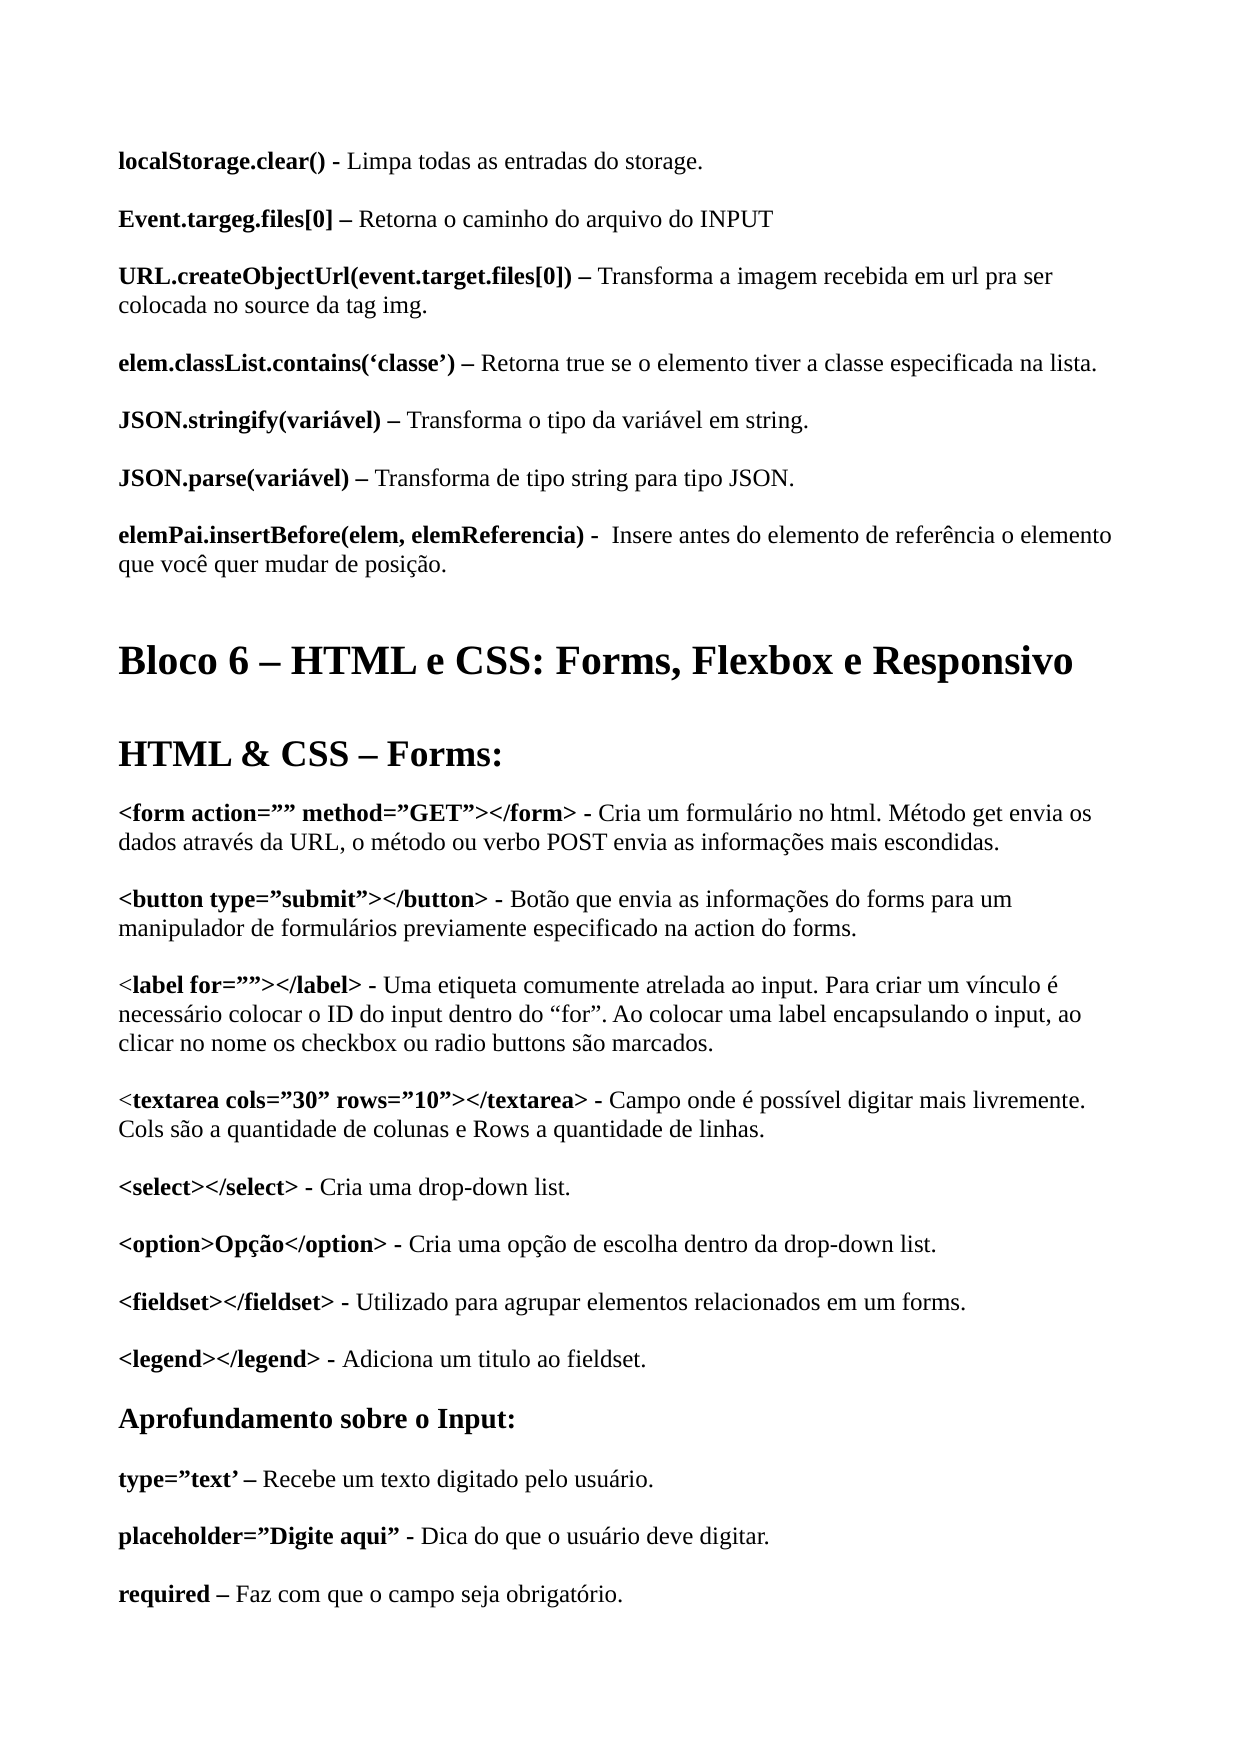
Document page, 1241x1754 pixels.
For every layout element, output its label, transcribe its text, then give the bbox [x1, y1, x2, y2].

text Bloco 6 – HTML e CSS: Forms, Flexbox e Responsivo [118, 635, 1122, 683]
text <label for=””></label> - Uma etiqueta comumente atrelada ao input. Para criar um vínculo é necessário colocar o ID do input dentro do “for”. Ao colocar uma label encapsulando o input, ao clicar no nome os checkbox ou radio buttons são marcados. [118, 970, 1122, 1057]
text Aprofundamento sobre o Input: [118, 1402, 1122, 1435]
text JSON.stringify(variável) – Transforma o tipo da variável em string. [118, 405, 1122, 434]
text <option>Opção</option> - Cria uma opção de escolha dentro da drop-down list. [118, 1229, 1122, 1258]
text <fieldset></fieldset> - Utilizado para agrupar elementos relacionados em um forms. [118, 1287, 1122, 1315]
text Event.targeg.files[0] – Retorna o caminho do arquivo do INPUT [118, 204, 1122, 233]
text elemPai.insertBefore(elem, elemReferencia) - Insere antes do elemento de referência o elemento que você quer mudar de posição. [118, 520, 1122, 578]
text <textarea cols=”30” rows=”10”></textarea> - Campo onde é possível digitar mais livremente. Cols são a quantidade de colunas e Rows a quantidade de linhas. [118, 1085, 1122, 1143]
text type=”text’ – Recebe um texto digitado pelo usuário. [118, 1464, 1122, 1493]
text <form action=”” method=”GET”></form> - Cria um formulário no html. Método get envia os dados através da URL, o método ou verbo POST envia as informações mais escondidas. [118, 798, 1122, 855]
text elem.classList.contains(‘classe’) – Retorna true se o elemento tiver a classe especificada na lista. [118, 348, 1122, 376]
text placeholder=”Digite aqui” - Dica do que o usuário deve digitar. [118, 1521, 1122, 1550]
text HTML & CSS – Forms: [118, 731, 1122, 774]
text <button type=”submit”></button> - Botão que envia as informações do forms para um manipulador de formulários previamente especificado na action do forms. [118, 884, 1122, 942]
text URL.createObjectUrl(event.target.files[0]) – Transforma a imagem recebida em url pra ser colocada no source da tag img. [118, 261, 1122, 319]
text <select></select> - Cria uma drop-down list. [118, 1172, 1122, 1200]
text <legend></legend> - Adiciona um titulo ao fieldset. [118, 1344, 1122, 1373]
text JSON.parse(variável) – Transforma de tipo string para tipo JSON. [118, 463, 1122, 491]
text localStorage.clear() - Limpa todas as entradas do storage. [118, 146, 1122, 175]
text required – Faz com que o campo seja obrigatório. [118, 1579, 1122, 1608]
